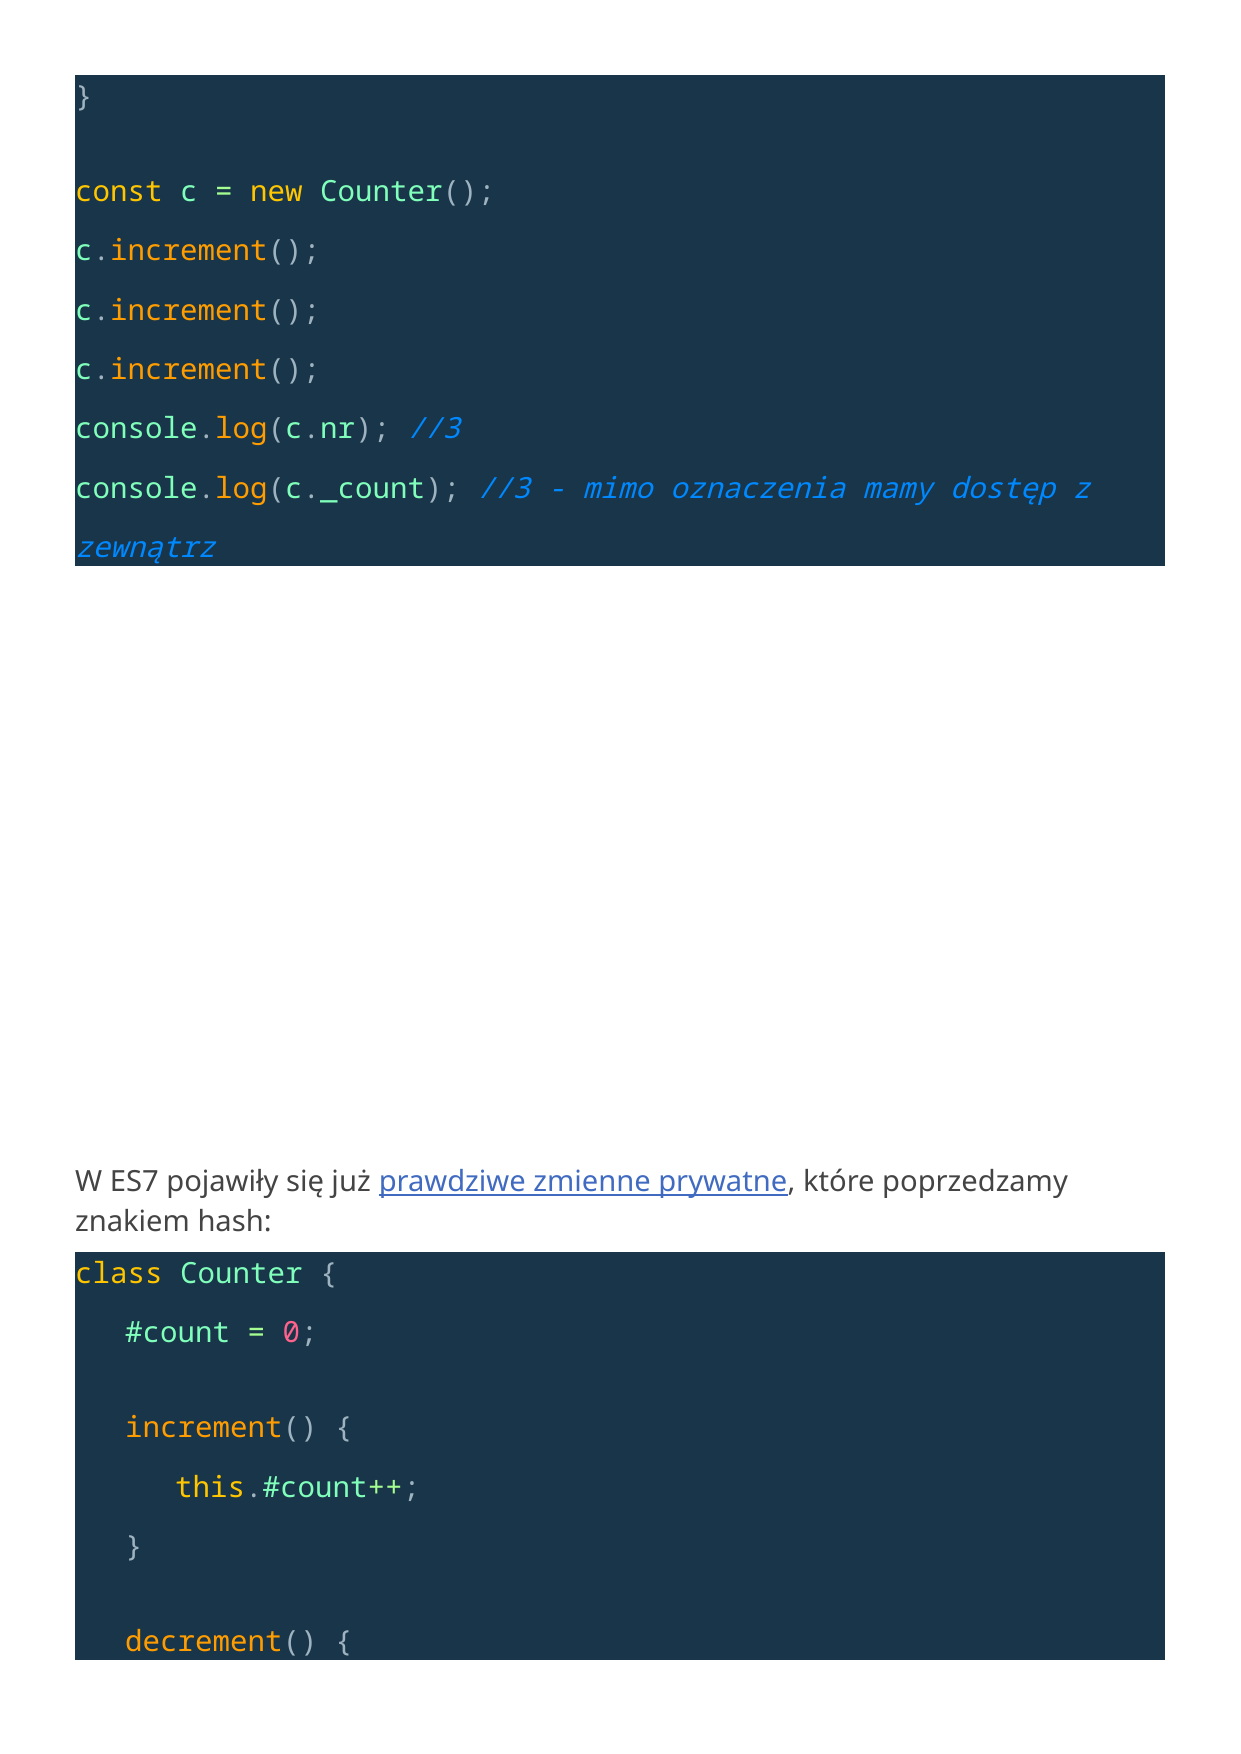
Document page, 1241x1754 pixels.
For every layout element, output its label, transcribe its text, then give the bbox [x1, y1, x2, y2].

text c.increment(); [75, 289, 1165, 328]
text c.increment(); [75, 348, 1165, 388]
text #count = 0; [75, 1312, 1165, 1351]
text console.log(c._count); //3 - mimo oznaczenia mamy dostęp z zewnątrz [75, 467, 1165, 566]
text this.#count++; [75, 1466, 1165, 1506]
text class Counter { [75, 1252, 1165, 1292]
text decrement() { [75, 1620, 1165, 1660]
text c.increment(); [75, 229, 1165, 269]
text } [75, 75, 1165, 115]
text W ES7 pojawiły się już prawdziwe zmienne prywatne, które poprzedzamy znakiem hash: [75, 1160, 1165, 1240]
text increment() { [75, 1407, 1165, 1446]
text } [75, 1526, 1165, 1565]
text const c = new Counter(); [75, 170, 1165, 209]
text console.log(c.nr); //3 [75, 408, 1165, 447]
